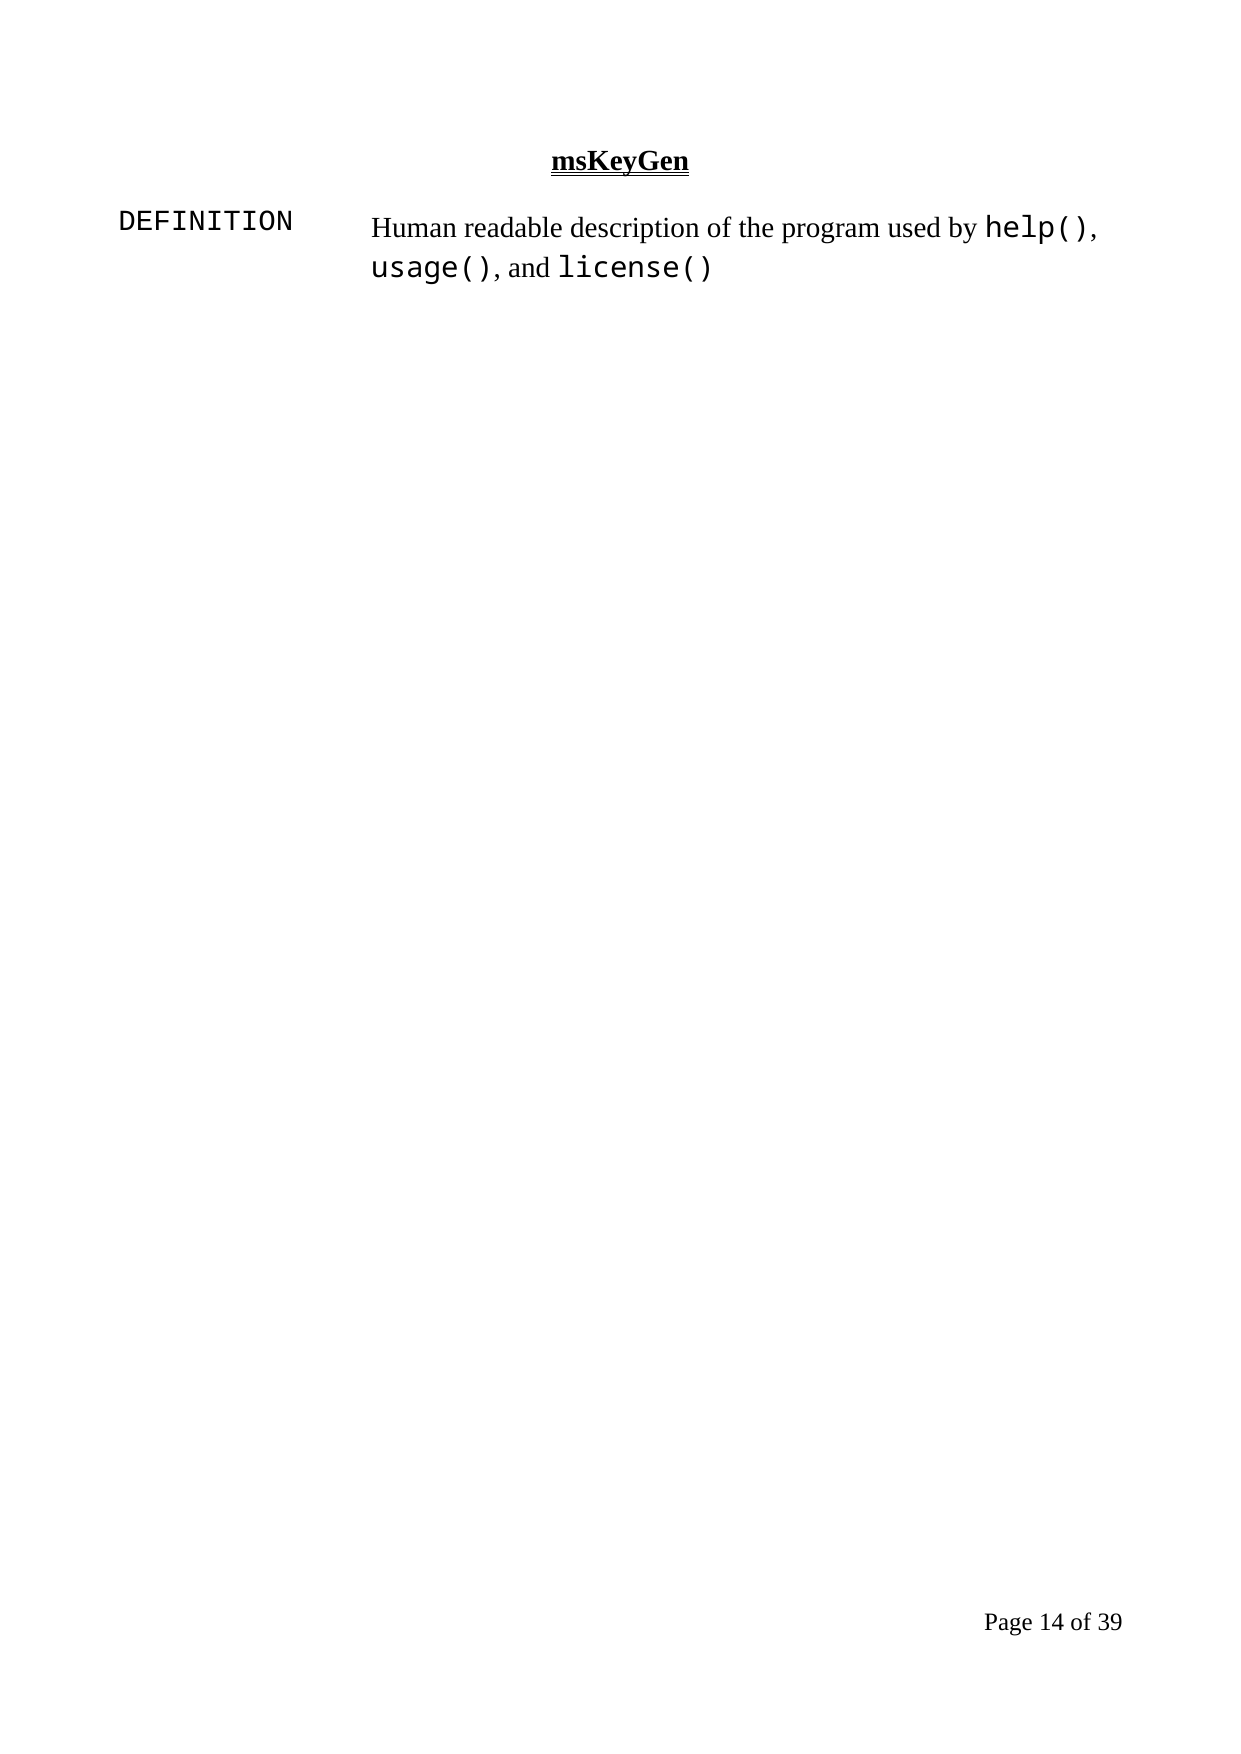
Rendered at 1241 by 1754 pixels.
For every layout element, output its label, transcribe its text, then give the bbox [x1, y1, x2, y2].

table_cell DEFINITION [118, 206, 371, 286]
table_cell Human readable description of the program used by help(), usage(), and license() [371, 206, 1122, 286]
